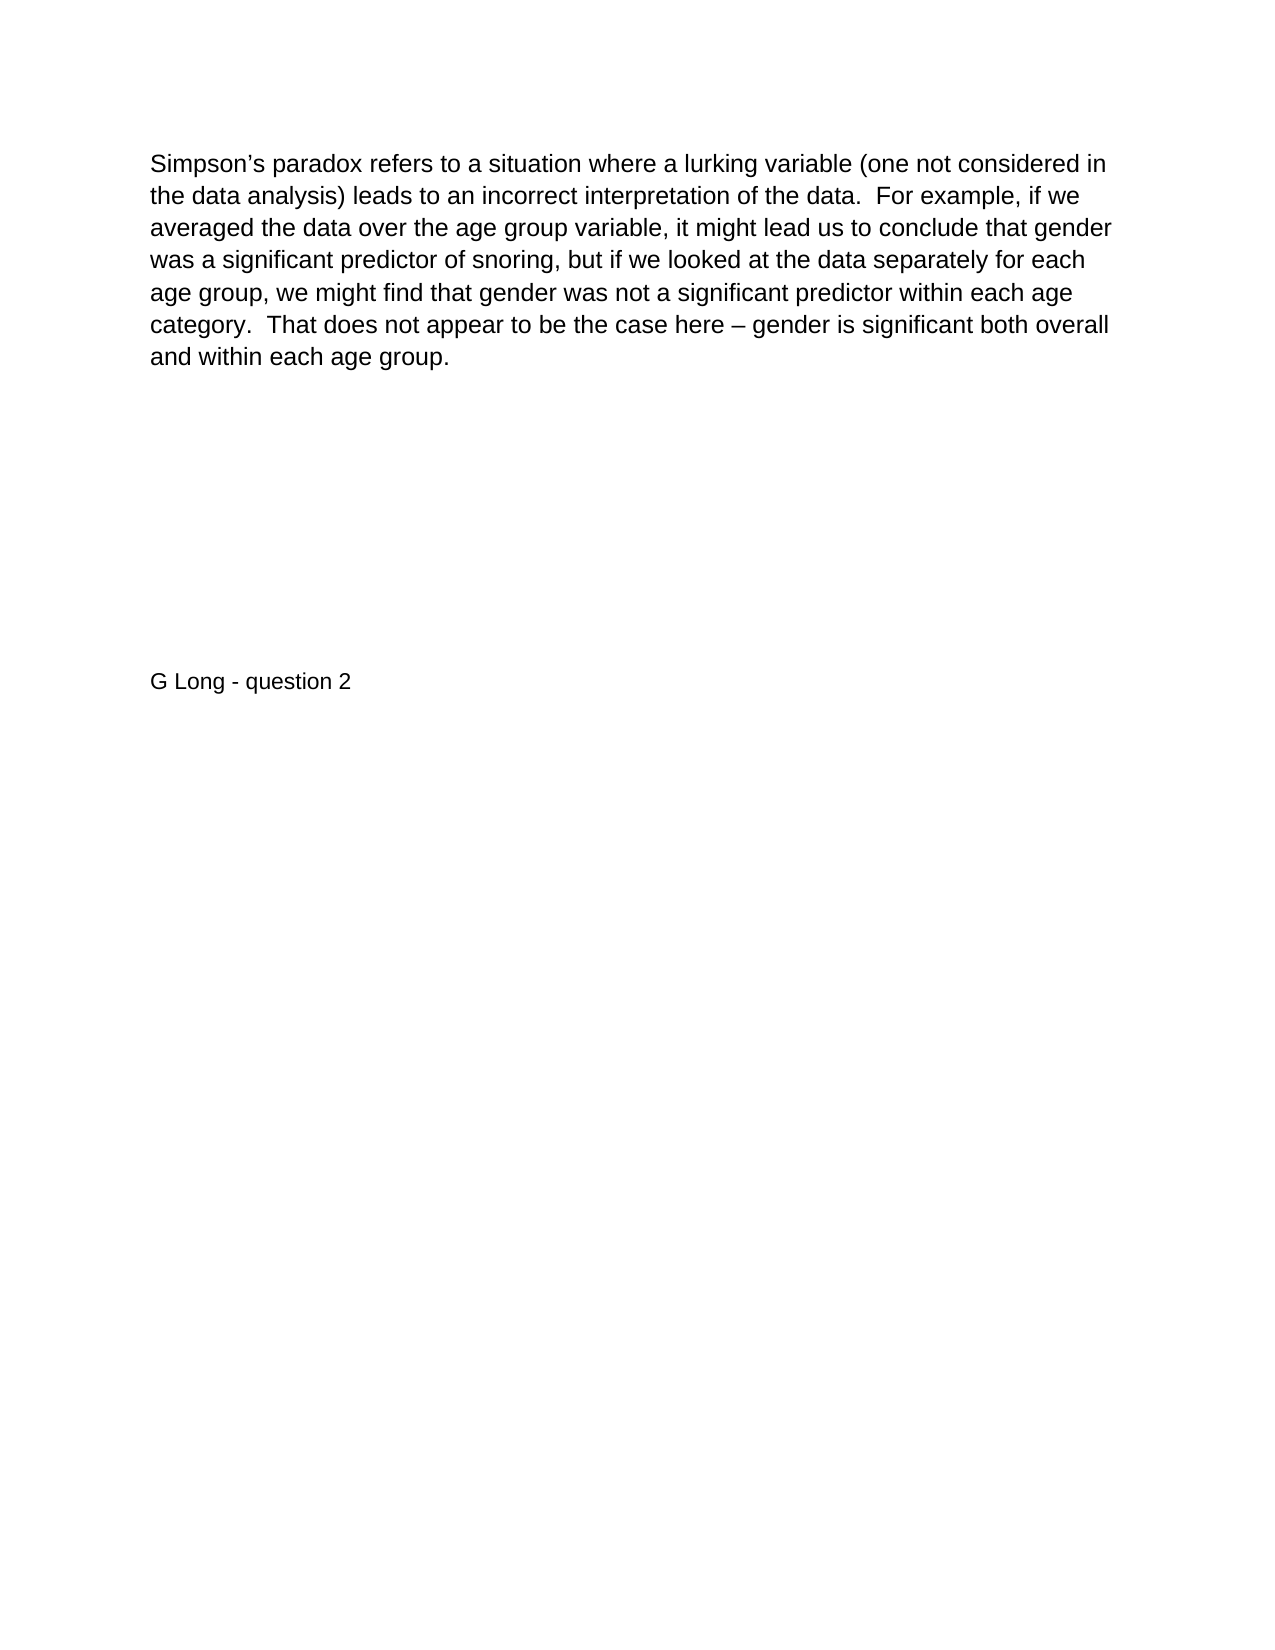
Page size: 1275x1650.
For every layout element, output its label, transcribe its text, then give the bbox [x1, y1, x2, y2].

text Simpson’s paradox refers to a situation where a lurking variable (one not considered in the data analysis) leads to an incorrect interpretation of the data. For example, if we averaged the data over the age group variable, it might lead us to conclude that gender was a significant predictor of snoring, but if we looked at the data separately for each age group, we might find that gender was not a significant predictor within each age category. That does not appear to be the case here – gender is significant both overall and within each age group. [150, 150, 1125, 370]
text G Long - question 2 [150, 668, 1125, 694]
